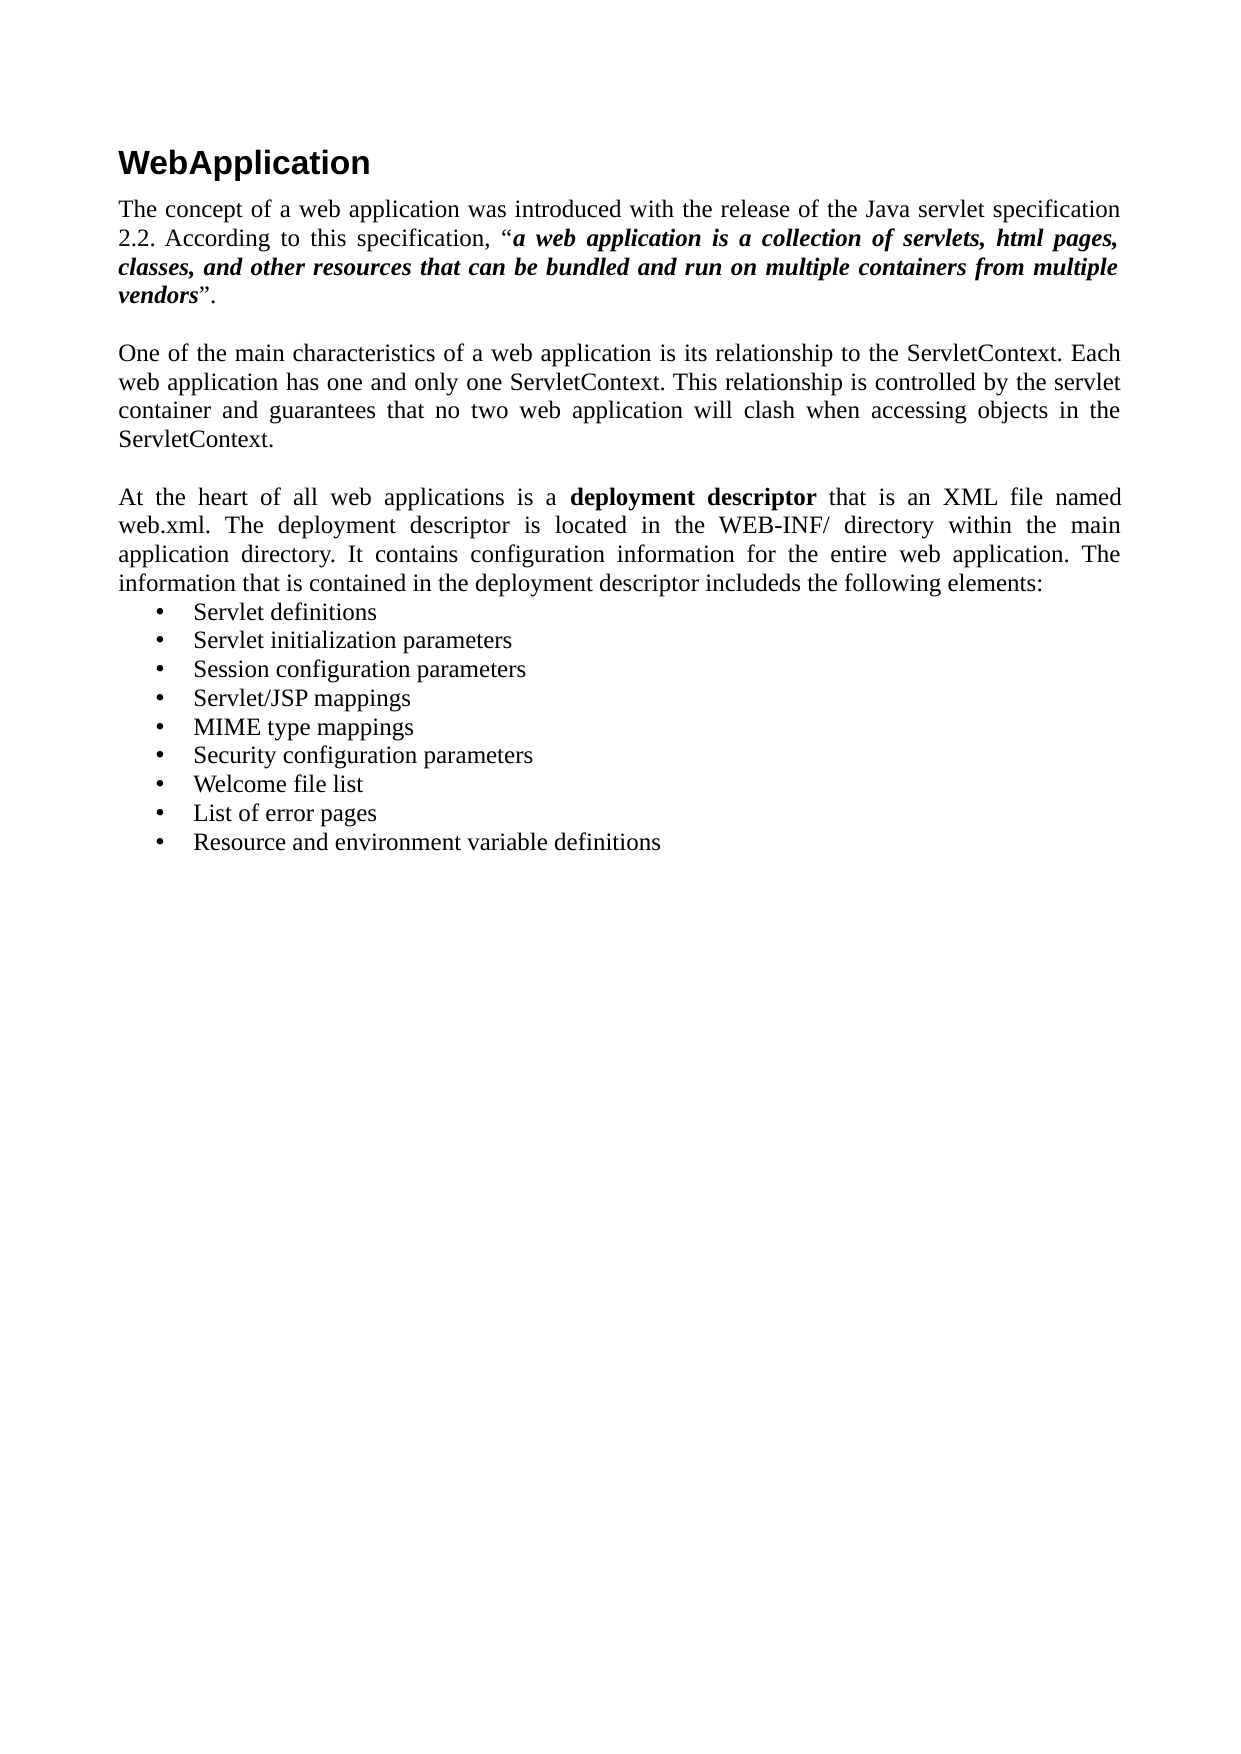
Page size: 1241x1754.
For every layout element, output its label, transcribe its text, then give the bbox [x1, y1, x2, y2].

list List of error pages [156, 798, 1122, 827]
list Servlet definitions [156, 597, 1122, 626]
list MIME type mappings [156, 712, 1122, 741]
list Security configuration parameters [156, 741, 1122, 769]
list Resource and environment variable definitions [156, 827, 1122, 856]
list Welcome file list [156, 769, 1122, 798]
list Session configuration parameters [156, 654, 1122, 683]
text At the heart of all web applications is a deployment descriptor that is an XML file named web.xml. The deployment descriptor is located in the WEB-INF/ directory within the main application directory. It contains configuration information for the entire web application. The information that is contained in the deployment descriptor includeds the following elements: [118, 482, 1122, 597]
text The concept of a web application was introduced with the release of the Java servlet specification 2.2. According to this specification, “a web application is a collection of servlets, html pages, classes, and other resources that can be bundled and run on multiple containers from multiple vendors”. [118, 194, 1122, 309]
list Servlet/JSP mappings [156, 683, 1122, 712]
subtitle WebApplication [118, 143, 1122, 182]
text One of the main characteristics of a web application is its relationship to the ServletContext. Each web application has one and only one ServletContext. This relationship is controlled by the servlet container and guarantees that no two web application will clash when accessing objects in the ServletContext. [118, 338, 1122, 453]
list Servlet initialization parameters [156, 626, 1122, 654]
